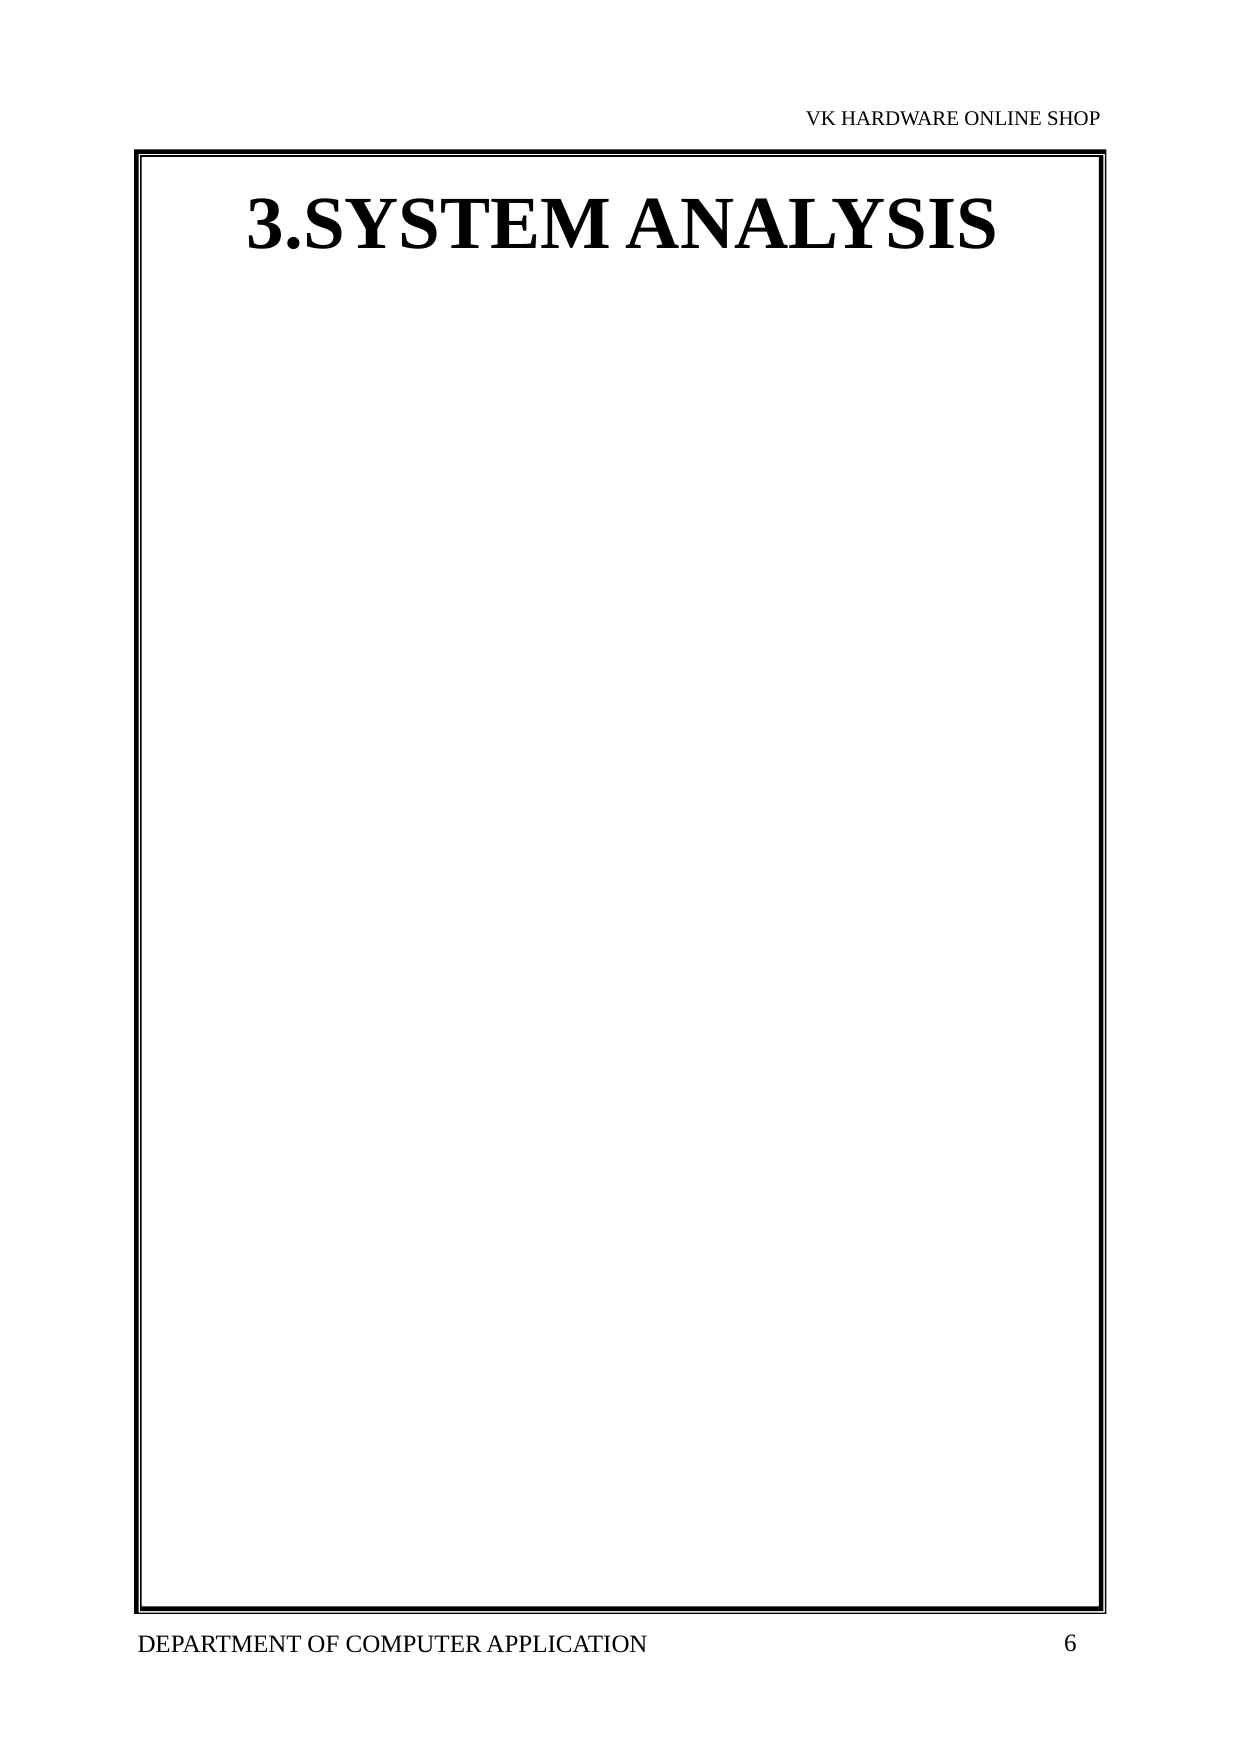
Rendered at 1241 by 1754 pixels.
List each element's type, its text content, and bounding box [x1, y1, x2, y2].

text DEPARTMENT OF COMPUTER APPLICATION [137, 1629, 658, 1658]
text 3.SYSTEM ANALYSIS [163, 178, 1082, 265]
text 6 [1064, 1628, 1095, 1657]
text VK HARDWARE ONLINE SHOP [652, 106, 1100, 130]
